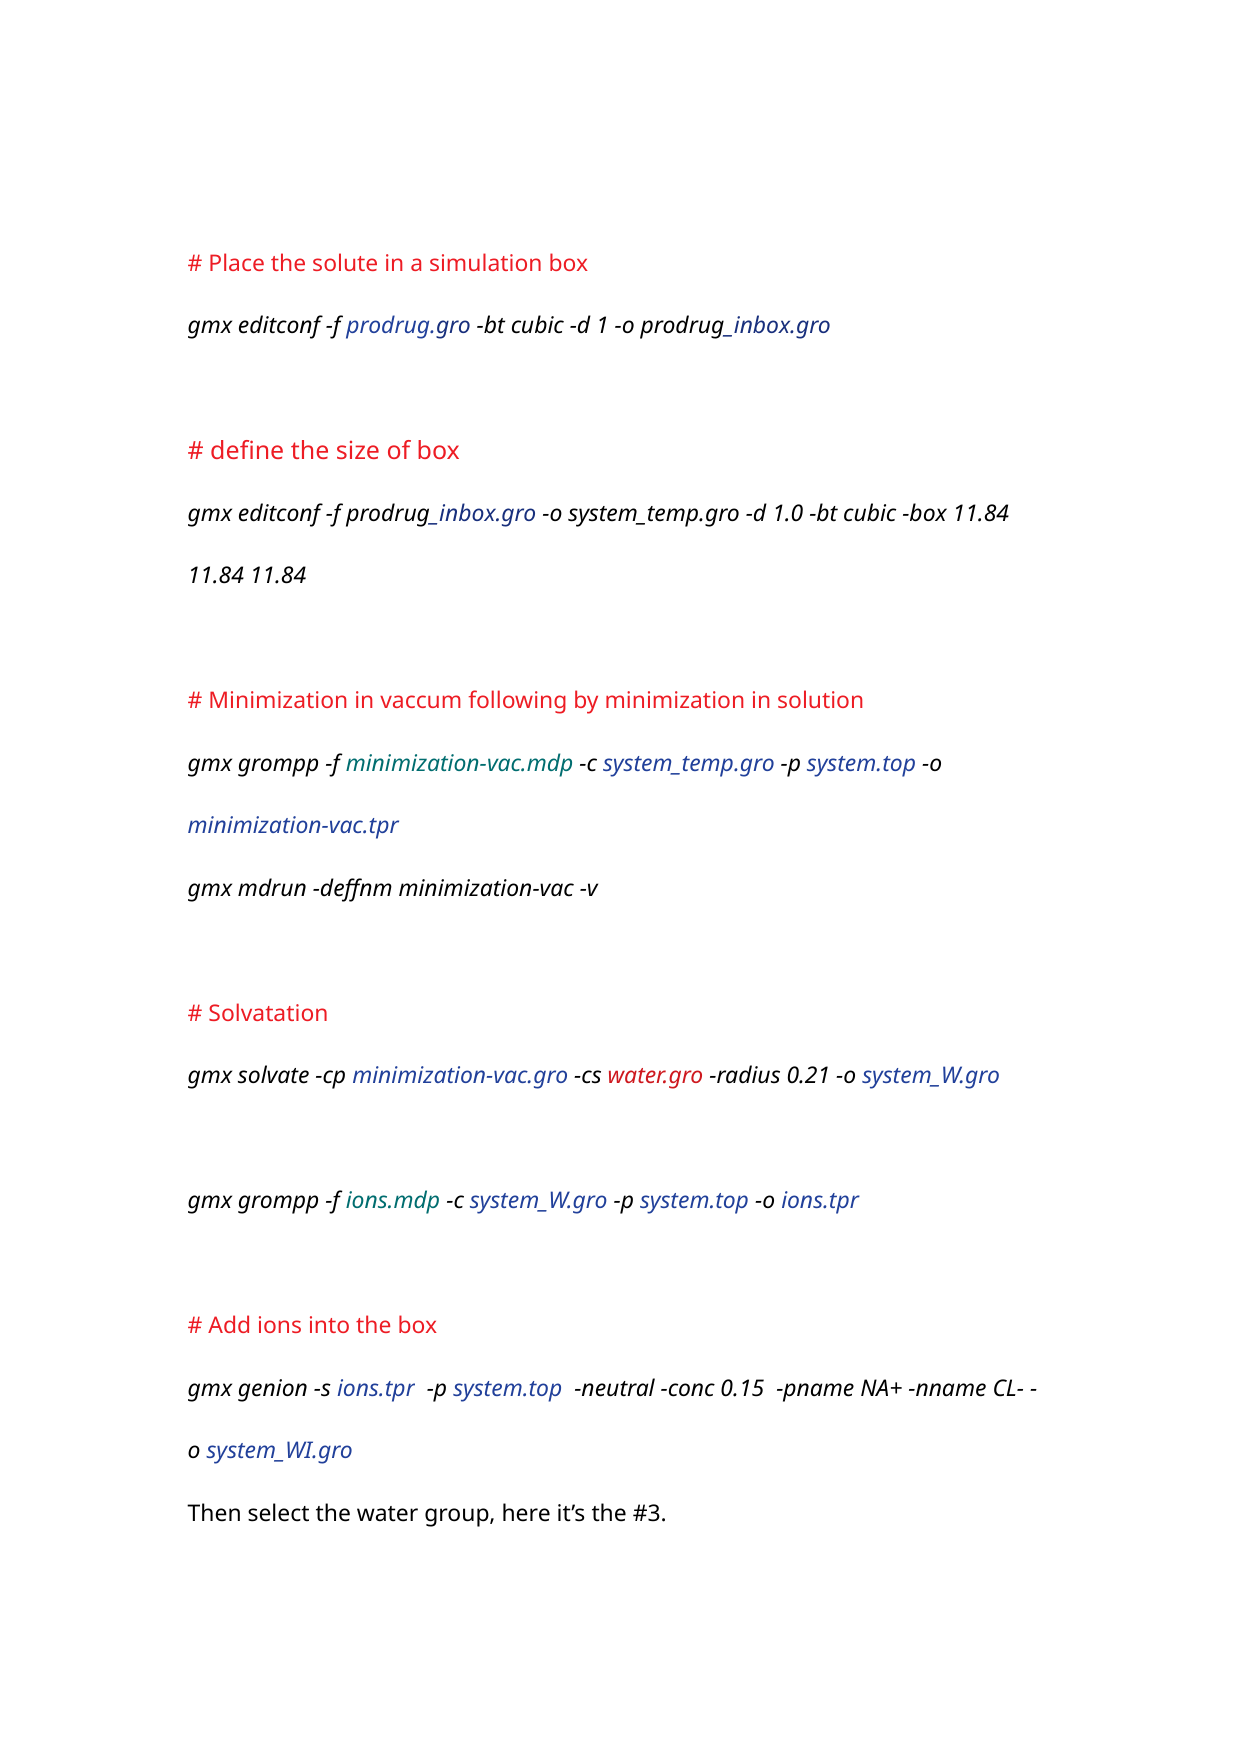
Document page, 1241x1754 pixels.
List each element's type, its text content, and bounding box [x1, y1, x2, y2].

text # Minimization in vaccum following by minimization in solution [187, 658, 1053, 721]
text gmx editconf -f prodrug_inbox.gro -o system_temp.gro -d 1.0 -bt cubic -box 11.84 11.84 11.84 [187, 471, 1053, 596]
text gmx solvate -cp minimization-vac.gro -cs water.gro -radius 0.21 -o system_W.gro [187, 1033, 1053, 1096]
text # Place the solute in a simulation box [187, 221, 1053, 283]
text gmx genion -s ions.tpr -p system.top -neutral -conc 0.15 -pname NA+ -nname CL- -o system_WI.gro [187, 1346, 1053, 1471]
text # Solvatation [187, 971, 1053, 1033]
text # Add ions into the box [187, 1283, 1053, 1346]
text # define the size of box [187, 408, 1053, 471]
text Then select the water group, here it’s the #3. [187, 1471, 1053, 1533]
text gmx mdrun -deffnm minimization-vac -v [187, 846, 1053, 908]
text gmx grompp -f ions.mdp -c system_W.gro -p system.top -o ions.tpr [187, 1158, 1053, 1221]
text gmx grompp -f minimization-vac.mdp -c system_temp.gro -p system.top -o minimization-vac.tpr [187, 721, 1053, 846]
text gmx editconf -f prodrug.gro -bt cubic -d 1 -o prodrug_inbox.gro [187, 283, 1053, 346]
